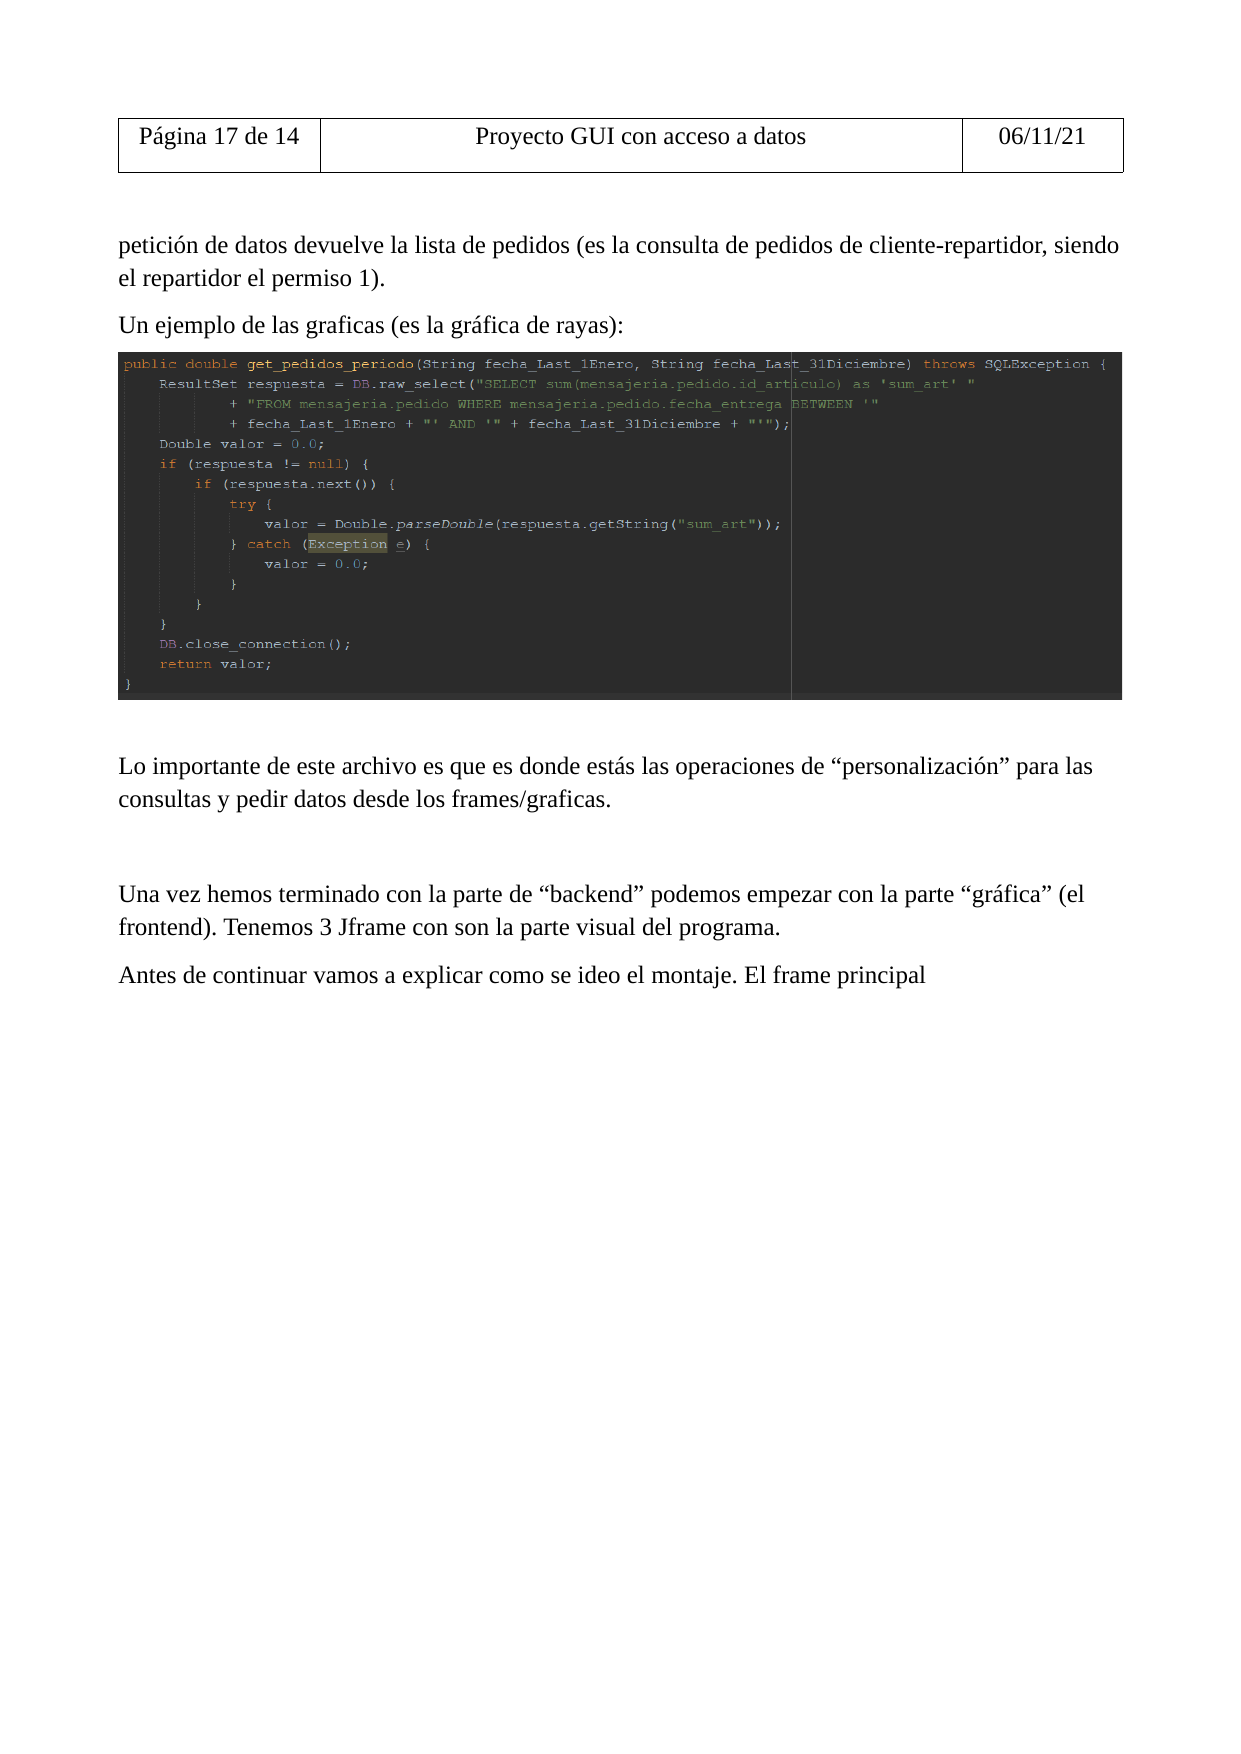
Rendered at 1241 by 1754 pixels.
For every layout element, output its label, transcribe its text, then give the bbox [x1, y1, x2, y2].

text Lo importante de este archivo es que es donde estás las operaciones de “personalización” para las consultas y pedir datos desde los frames/graficas. [118, 751, 1122, 813]
text petición de datos devuelve la lista de pedidos (es la consulta de pedidos de cliente-repartidor, siendo el repartidor el permiso 1). [118, 230, 1122, 292]
text Una vez hemos terminado con la parte de “backend” podemos empezar con la parte “gráfica” (el frontend). Tenemos 3 Jframe con son la parte visual del programa. [118, 879, 1122, 941]
picture [118, 352, 1123, 700]
text Un ejemplo de las graficas (es la gráfica de rayas): [118, 311, 1122, 339]
text Antes de continuar vamos a explicar como se ideo el montaje. El frame principal [118, 960, 1122, 989]
